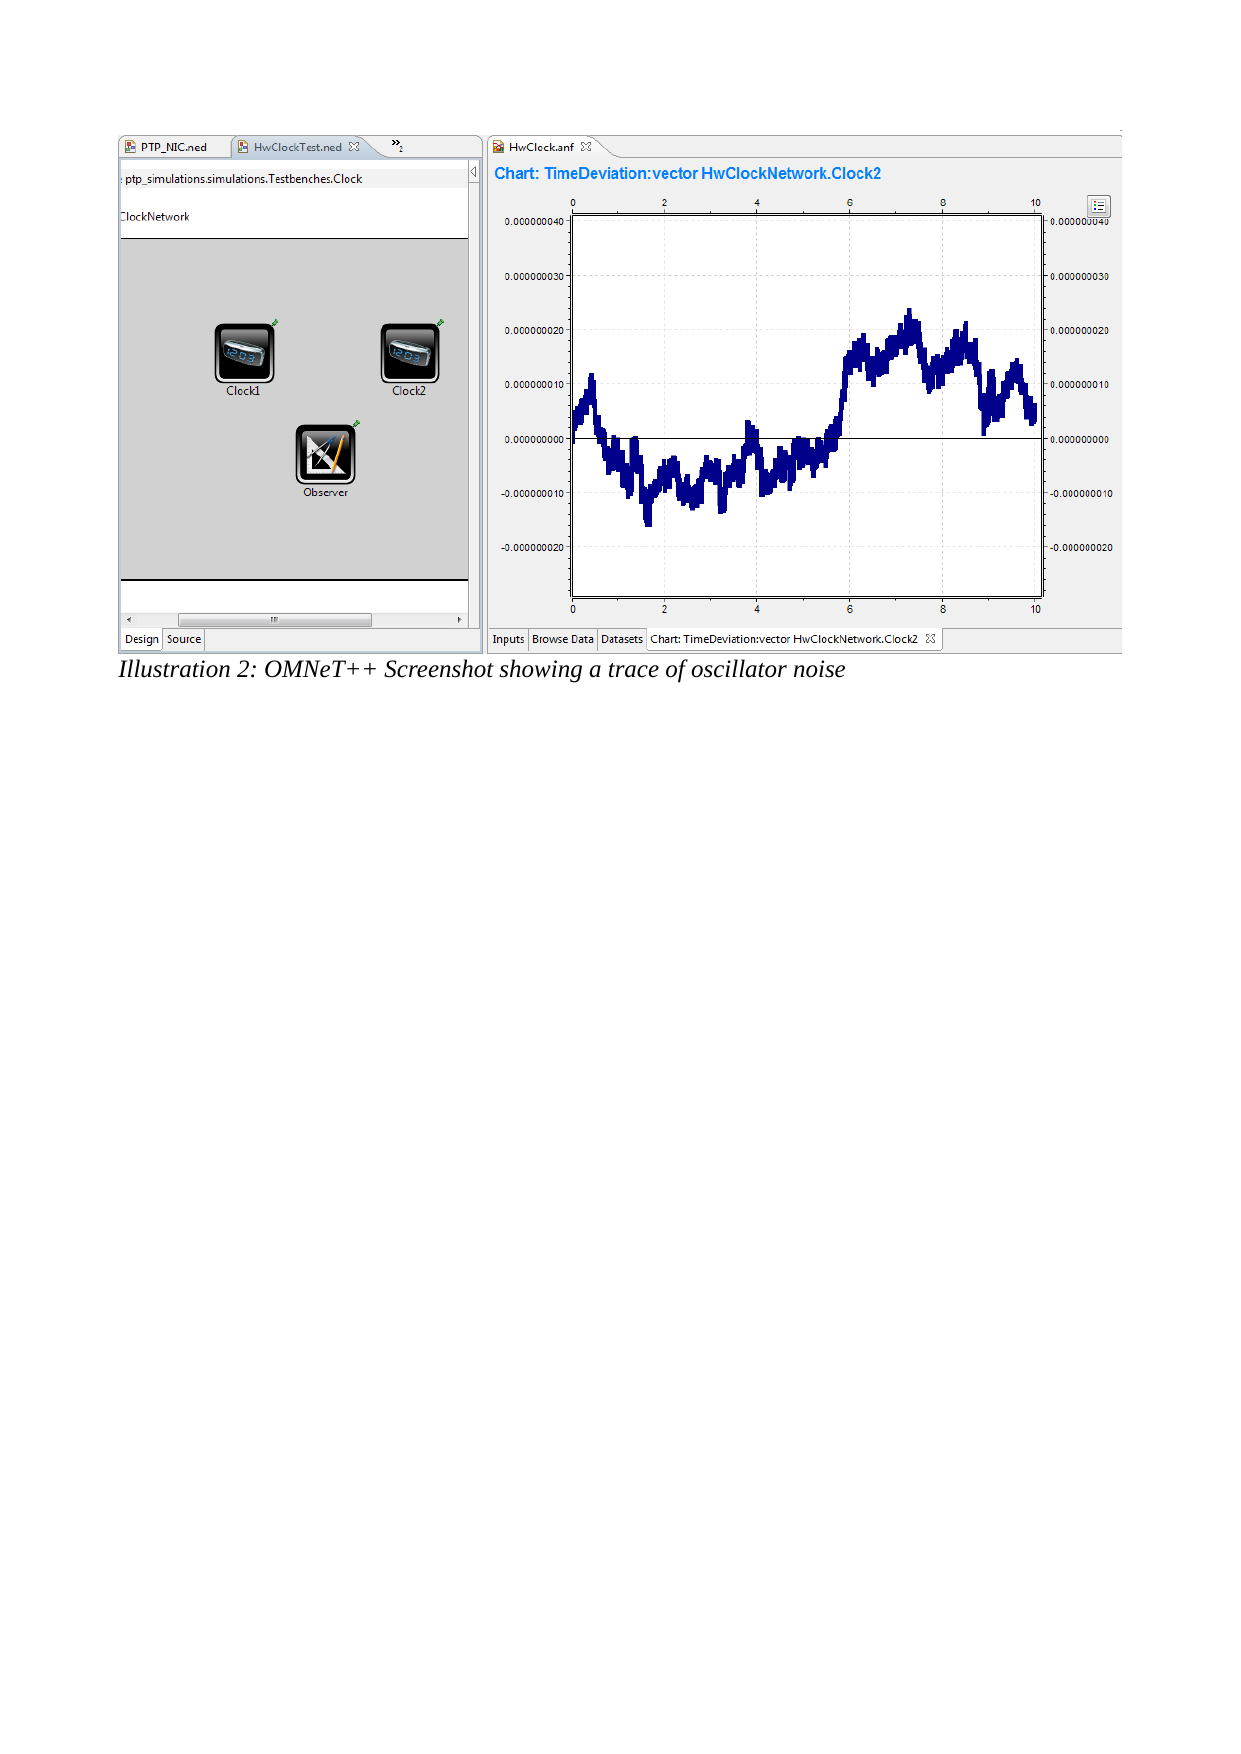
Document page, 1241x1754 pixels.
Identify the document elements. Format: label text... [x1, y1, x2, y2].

text Illustration 2: OMNeT++ Screenshot showing a trace of oscillator noise [118, 655, 1122, 683]
picture [118, 130, 1123, 655]
